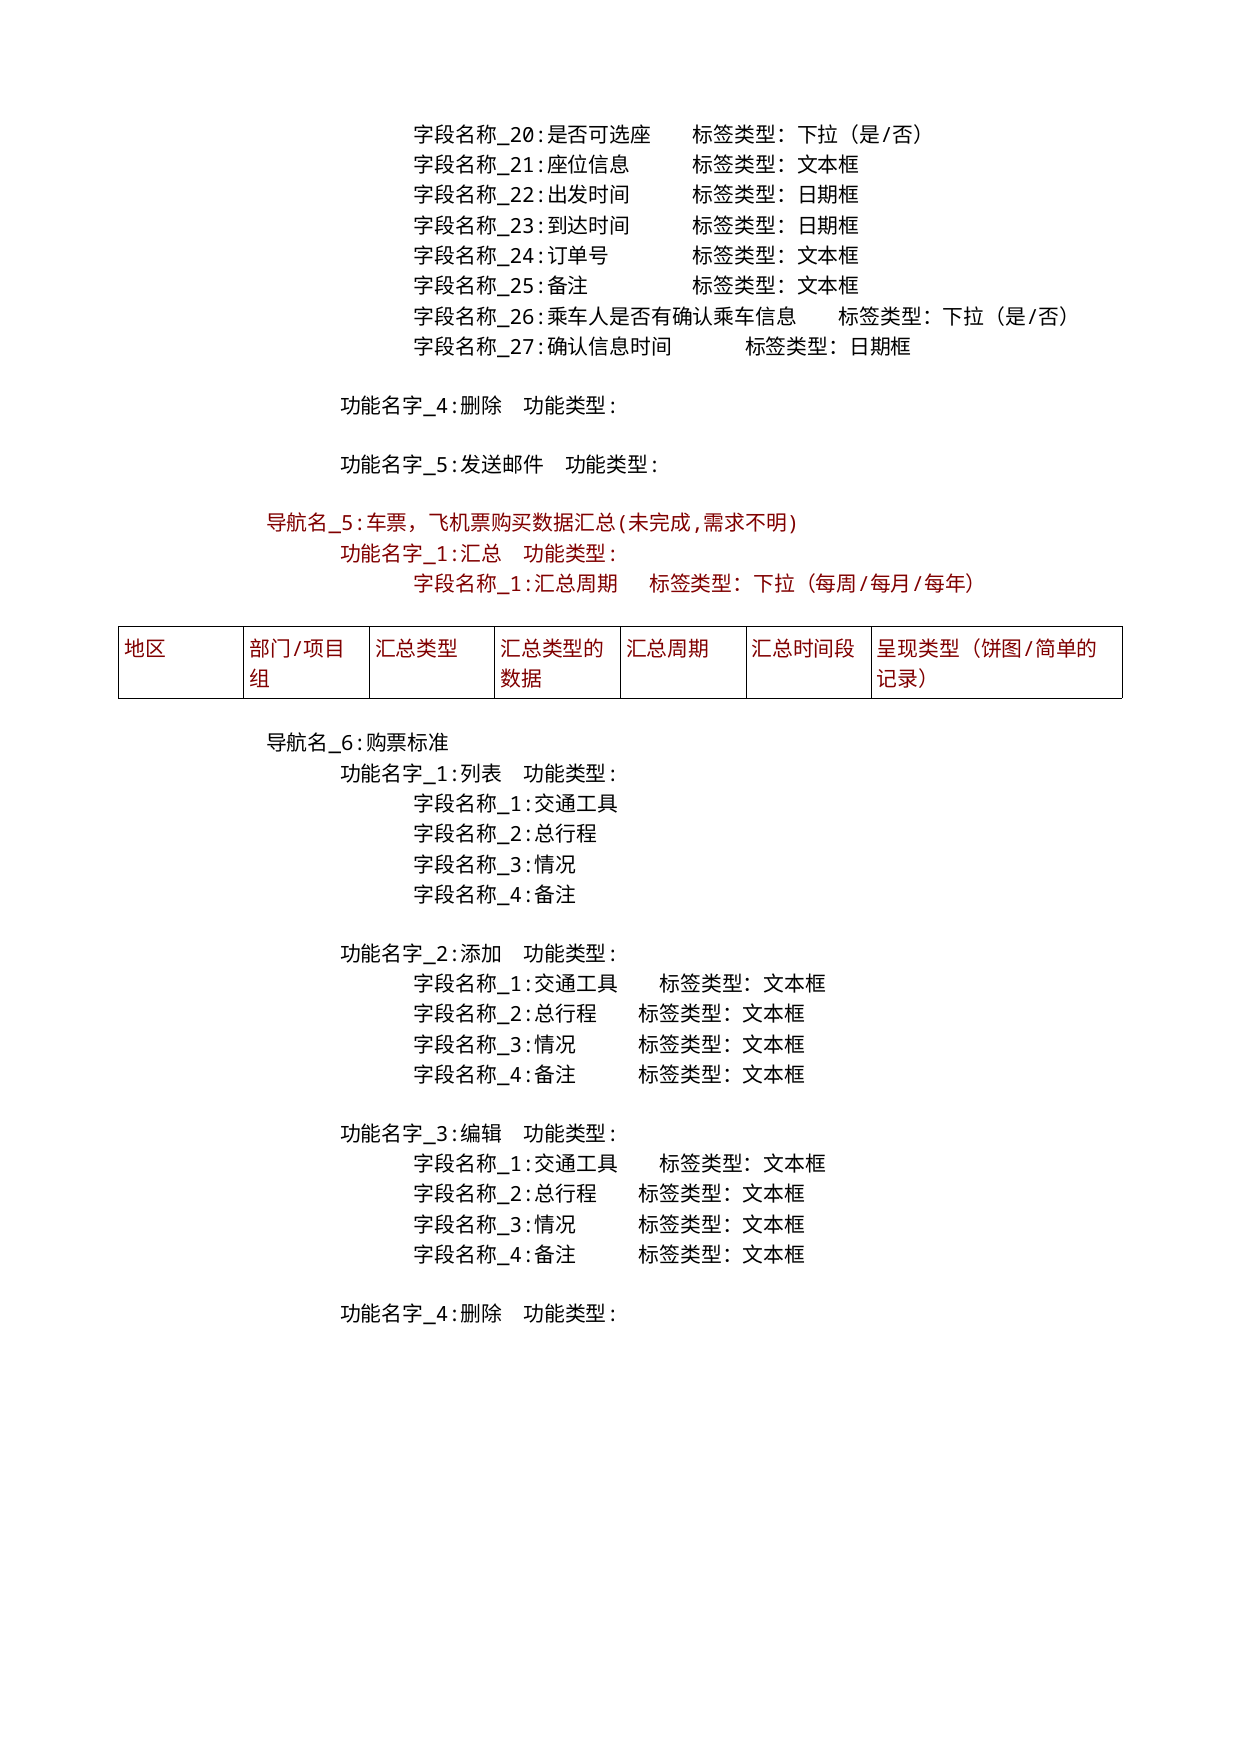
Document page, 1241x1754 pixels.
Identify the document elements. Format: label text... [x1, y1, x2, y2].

text 字段名称_1:交通工具 标签类型：文本框 [118, 967, 1122, 997]
text 字段名称_26:乘车人是否有确认乘车信息 标签类型：下拉（是/否） [118, 300, 1122, 330]
text 字段名称_1:交通工具 [118, 787, 1122, 817]
text 字段名称_4:备注 [118, 878, 1122, 908]
text 功能名字_1:列表 功能类型: [118, 757, 1122, 787]
text 字段名称_22:出发时间 标签类型：日期框 [118, 179, 1122, 209]
text 字段名称_1:交通工具 标签类型：文本框 [118, 1147, 1122, 1177]
table_header 呈现类型（饼图/简单的记录） [872, 627, 1122, 698]
text 字段名称_2:总行程 标签类型：文本框 [118, 1177, 1122, 1208]
text 字段名称_4:备注 标签类型：文本框 [118, 1058, 1122, 1088]
text 字段名称_2:总行程 标签类型：文本框 [118, 997, 1122, 1028]
text 字段名称_24:订单号 标签类型：文本框 [118, 239, 1122, 270]
table_header 汇总类型的数据 [495, 627, 620, 698]
text 字段名称_3:情况 [118, 848, 1122, 878]
text 功能名字_5:发送邮件 功能类型: [118, 448, 1122, 478]
text 字段名称_21:座位信息 标签类型：文本框 [118, 148, 1122, 179]
text 字段名称_27:确认信息时间 标签类型：日期框 [118, 330, 1122, 361]
text 功能名字_1:汇总 功能类型: [118, 537, 1122, 567]
table_header 地区 [119, 627, 243, 698]
text 字段名称_20:是否可选座 标签类型：下拉（是/否） [118, 118, 1122, 148]
text 字段名称_2:总行程 [118, 817, 1122, 848]
table_header 部门/项目组 [244, 627, 369, 698]
text 字段名称_3:情况 标签类型：文本框 [118, 1208, 1122, 1238]
text 字段名称_3:情况 标签类型：文本框 [118, 1028, 1122, 1058]
text 字段名称_4:备注 标签类型：文本框 [118, 1238, 1122, 1268]
text 字段名称_25:备注 标签类型：文本框 [118, 270, 1122, 300]
text 功能名字_2:添加 功能类型: [118, 937, 1122, 967]
text 功能名字_4:删除 功能类型: [118, 389, 1122, 419]
text 导航名_6:购票标准 [118, 727, 1122, 757]
table_header 汇总类型 [370, 627, 494, 698]
table_header 汇总周期 [621, 627, 746, 698]
text 导航名_5:车票，飞机票购买数据汇总(未完成,需求不明) [118, 507, 1122, 537]
table_header 汇总时间段 [747, 627, 871, 698]
text 功能名字_4:删除 功能类型: [118, 1297, 1122, 1327]
text 字段名称_1:汇总周期 标签类型：下拉（每周/每月/每年） [118, 567, 1122, 597]
text 功能名字_3:编辑 功能类型: [118, 1117, 1122, 1147]
text 字段名称_23:到达时间 标签类型：日期框 [118, 209, 1122, 239]
